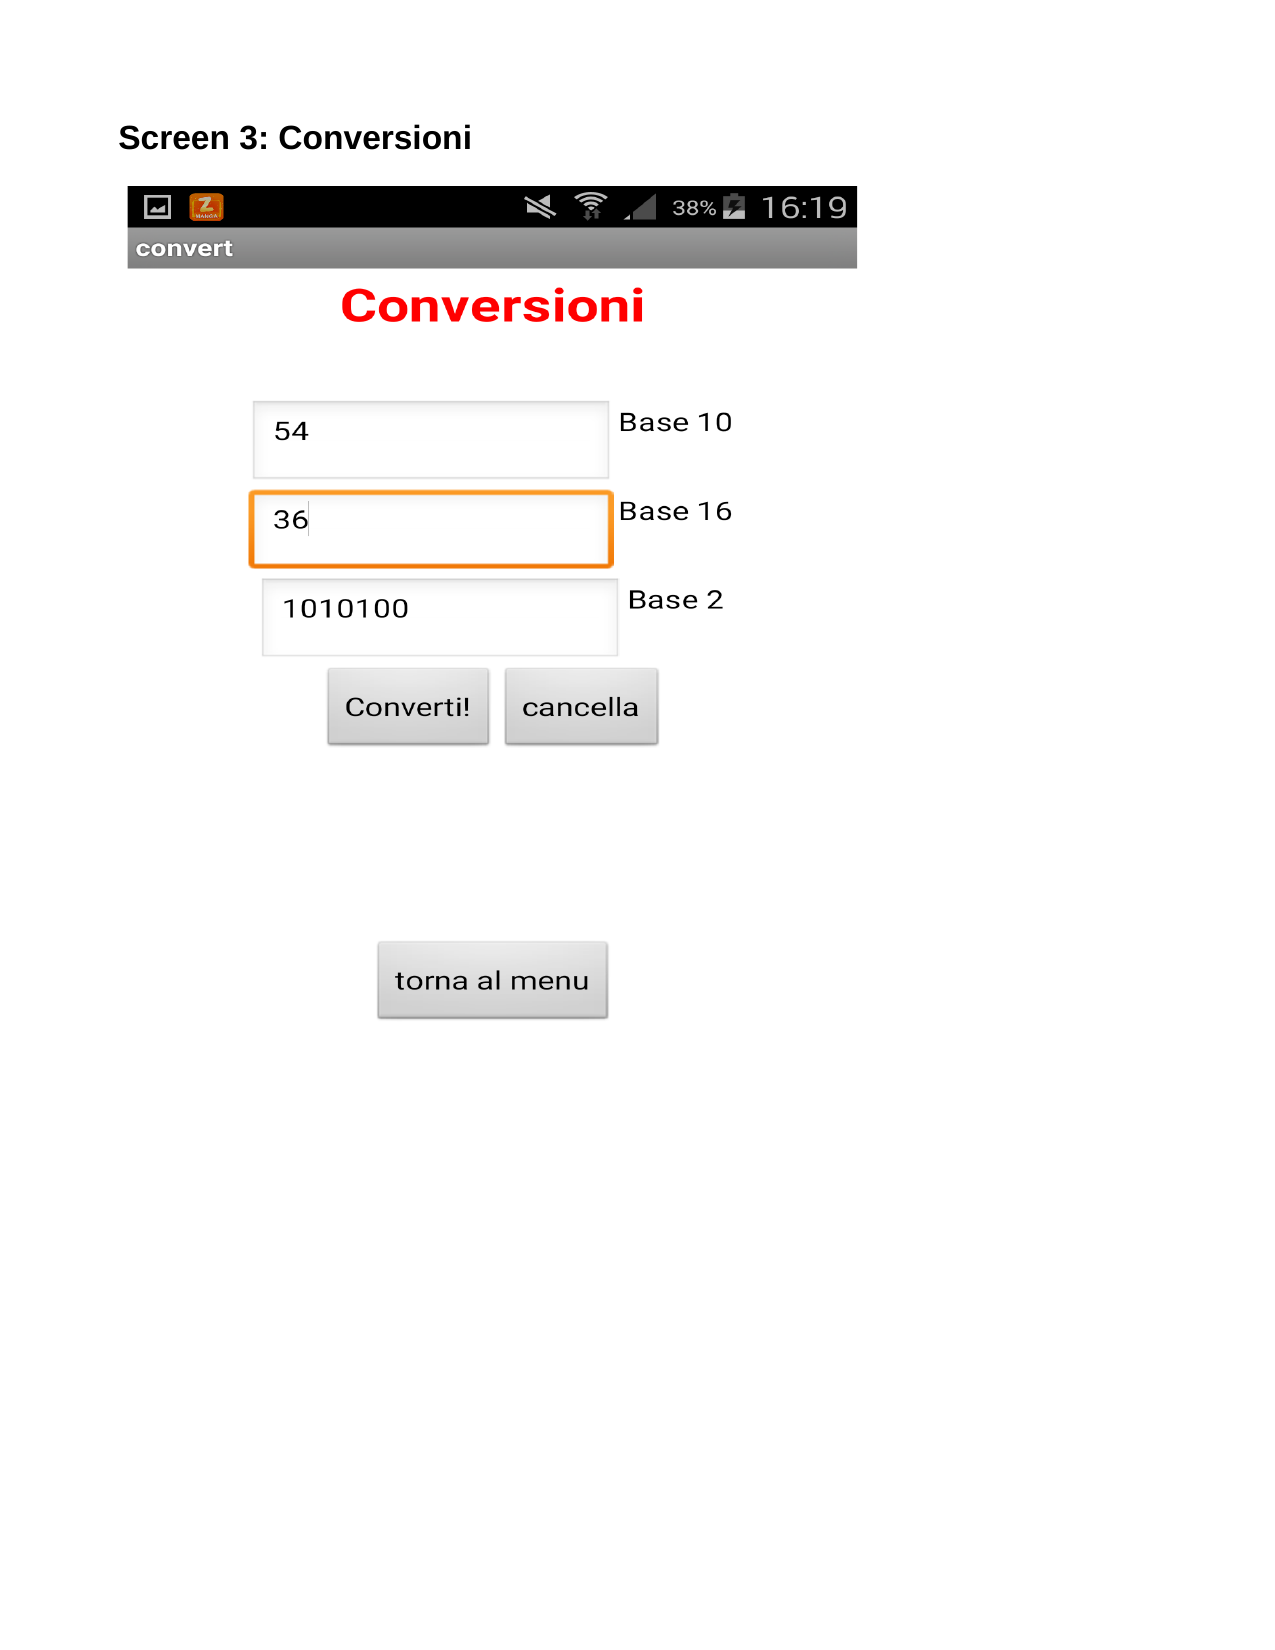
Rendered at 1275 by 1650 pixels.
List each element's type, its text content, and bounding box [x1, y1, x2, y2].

picture [127, 186, 858, 1238]
subtitle Screen 3: Conversioni [118, 118, 1157, 157]
